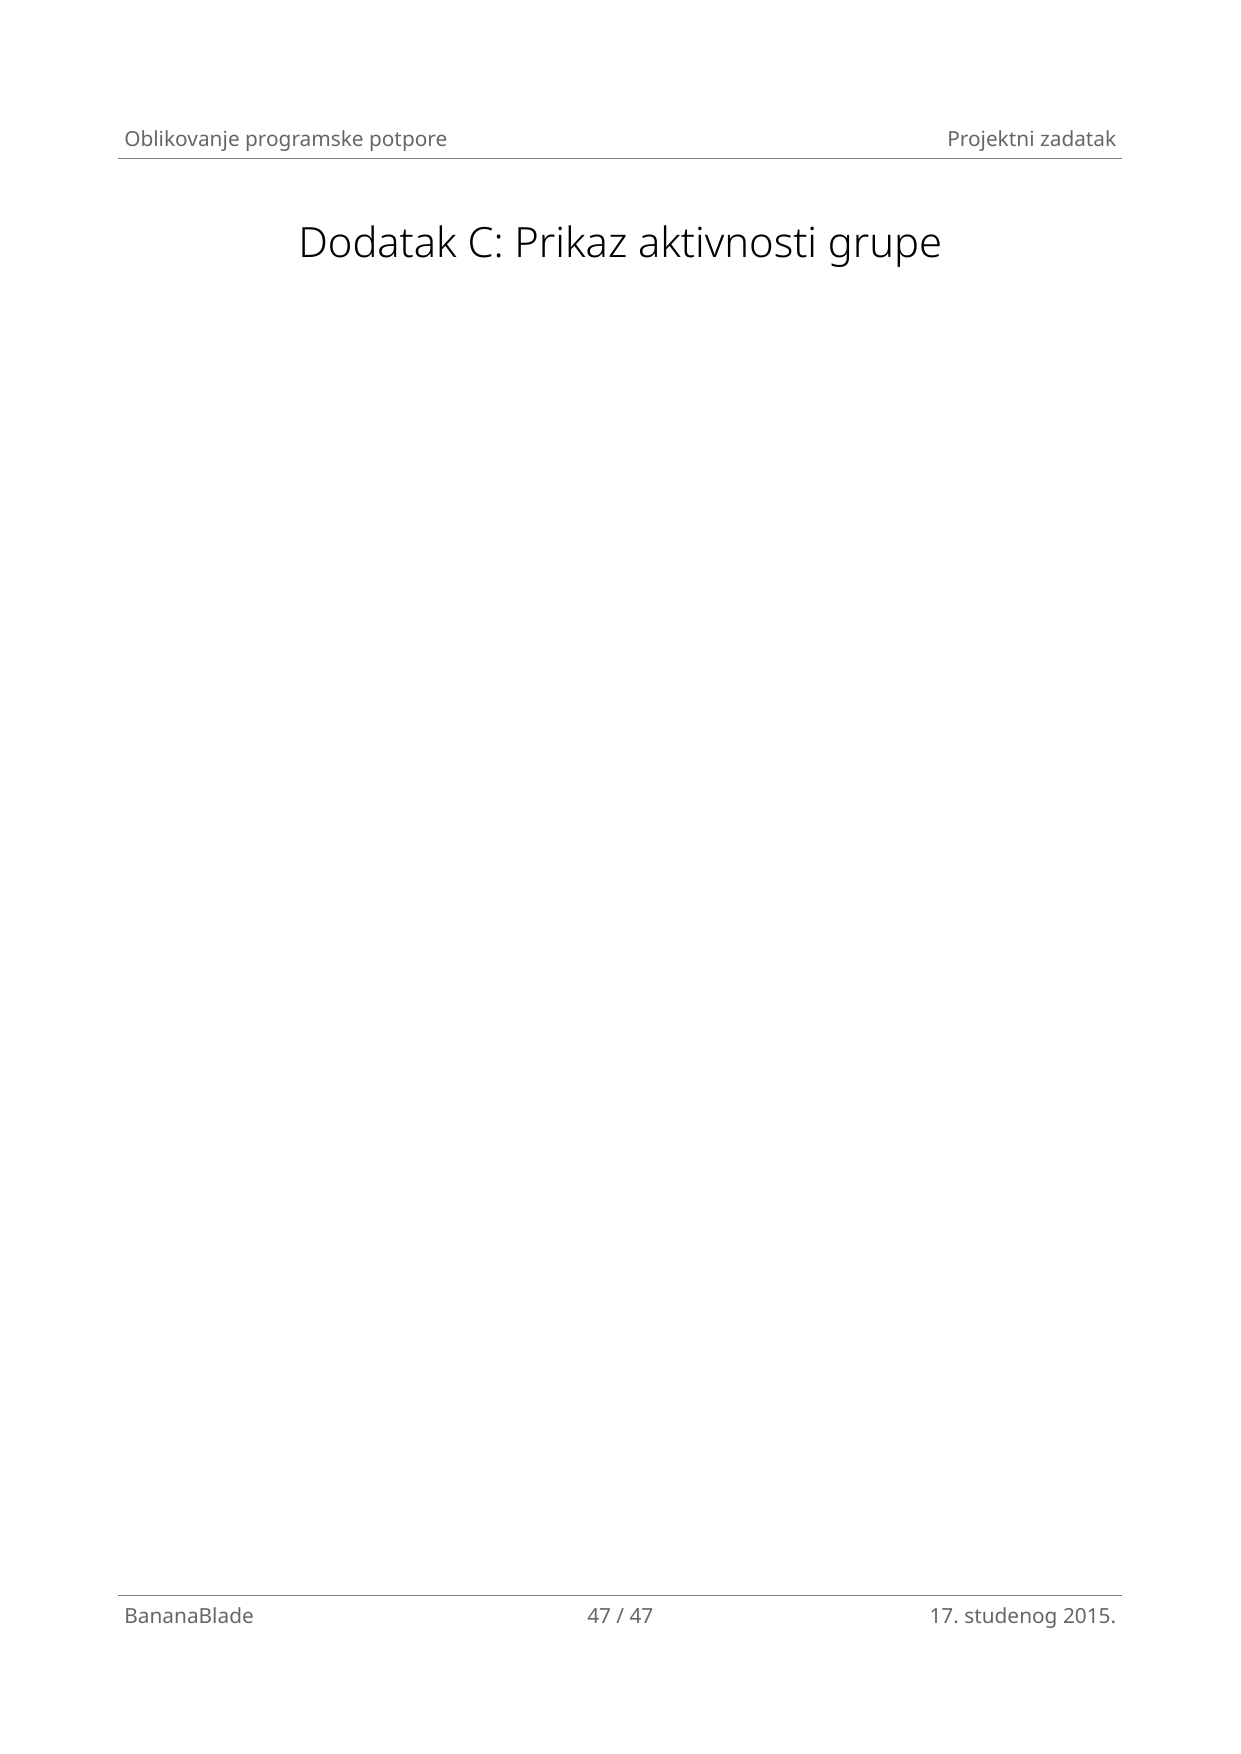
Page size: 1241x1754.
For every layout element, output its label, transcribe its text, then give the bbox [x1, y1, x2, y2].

subtitle Dodatak C: Prikaz aktivnosti grupe [118, 213, 1122, 270]
